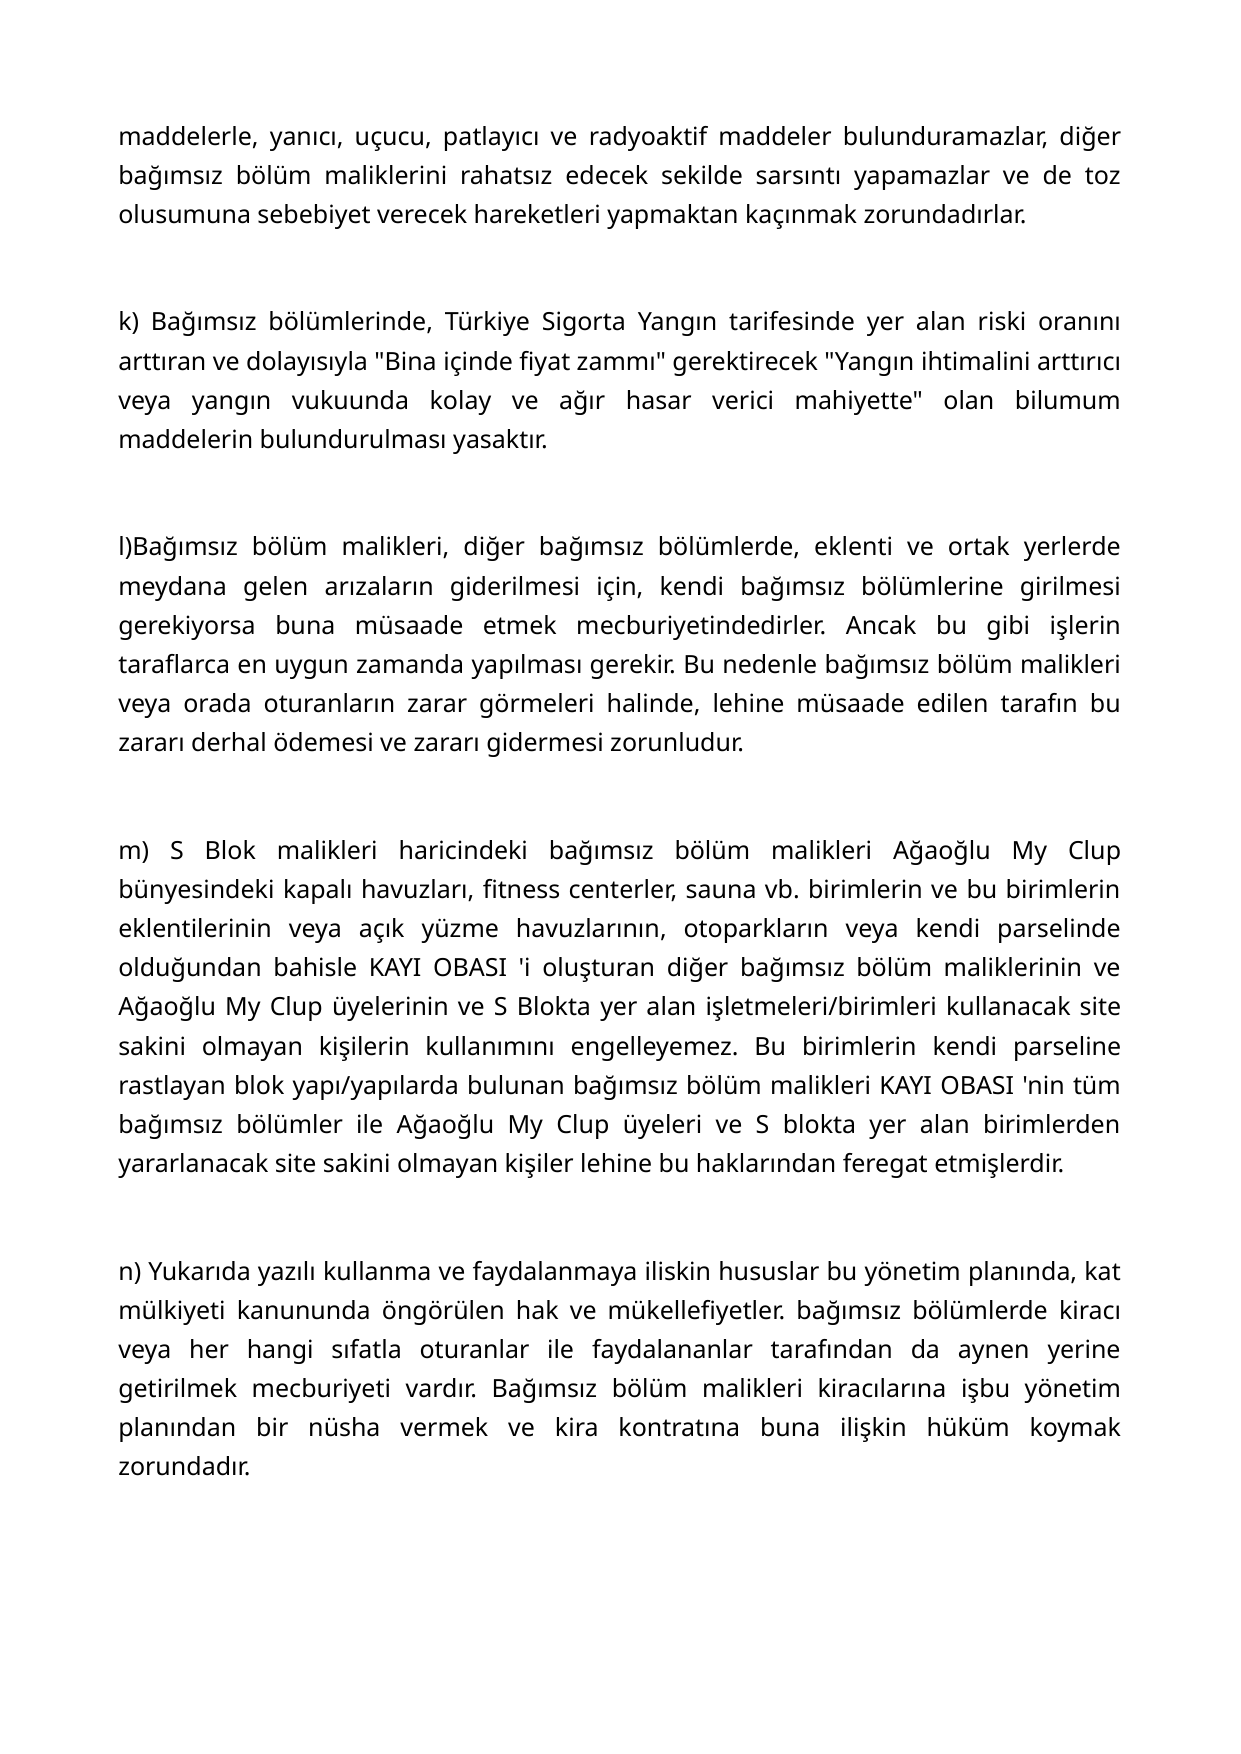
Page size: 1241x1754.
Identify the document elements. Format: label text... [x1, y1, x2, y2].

text n) Yukarıda yazılı kullanma ve faydalanmaya iliskin hususlar bu yönetim planında, kat mülkiyeti kanununda öngörülen hak ve mükellefiyetler. bağımsız bölümlerde kiracı veya her hangi sıfatla oturanlar ile faydalananlar tarafından da aynen yerine getirilmek mecburiyeti vardır. Bağımsız bölüm malikleri kiracılarına işbu yönetim planından bir nüsha vermek ve kira kontratına buna ilişkin hüküm koymak zorundadır. [118, 1253, 1122, 1483]
text m) S Blok malikleri haricindeki bağımsız bölüm malikleri Ağaoğlu My Clup bünyesindeki kapalı havuzları, fitness centerler, sauna vb. birimlerin ve bu birimlerin eklentilerinin veya açık yüzme havuzlarının, otoparkların veya kendi parselinde olduğundan bahisle KAYI OBASI 'i oluşturan diğer bağımsız bölüm maliklerinin ve Ağaoğlu My Clup üyelerinin ve S Blokta yer alan işletmeleri/birimleri kullanacak site sakini olmayan kişilerin kullanımını engelleyemez. Bu birimlerin kendi parseline rastlayan blok yapı/yapılarda bulunan bağımsız bölüm malikleri KAYI OBASI 'nin tüm bağımsız bölümler ile Ağaoğlu My Clup üyeleri ve S blokta yer alan birimlerden yararlanacak site sakini olmayan kişiler lehine bu haklarından feregat etmişlerdir. [118, 832, 1122, 1180]
text maddelerle, yanıcı, uçucu, patlayıcı ve radyoaktif maddeler bulunduramazlar, diğer bağımsız bölüm maliklerini rahatsız edecek sekilde sarsıntı yapamazlar ve de toz olusumuna sebebiyet verecek hareketleri yapmaktan kaçınmak zorundadırlar. [118, 118, 1122, 231]
text l)Bağımsız bölüm malikleri, diğer bağımsız bölümlerde, eklenti ve ortak yerlerde meydana gelen arızaların giderilmesi için, kendi bağımsız bölümlerine girilmesi gerekiyorsa buna müsaade etmek mecburiyetindedirler. Ancak bu gibi işlerin taraflarca en uygun zamanda yapılması gerekir. Bu nedenle bağımsız bölüm malikleri veya orada oturanların zarar görmeleri halinde, lehine müsaade edilen tarafın bu zararı derhal ödemesi ve zararı gidermesi zorunludur. [118, 529, 1122, 759]
text k) Bağımsız bölümlerinde, Türkiye Sigorta Yangın tarifesinde yer alan riski oranını arttıran ve dolayısıyla "Bina içinde fiyat zammı" gerektirecek "Yangın ihtimalini arttırıcı veya yangın vukuunda kolay ve ağır hasar verici mahiyette" olan bilumum maddelerin bulundurulması yasaktır. [118, 304, 1122, 456]
